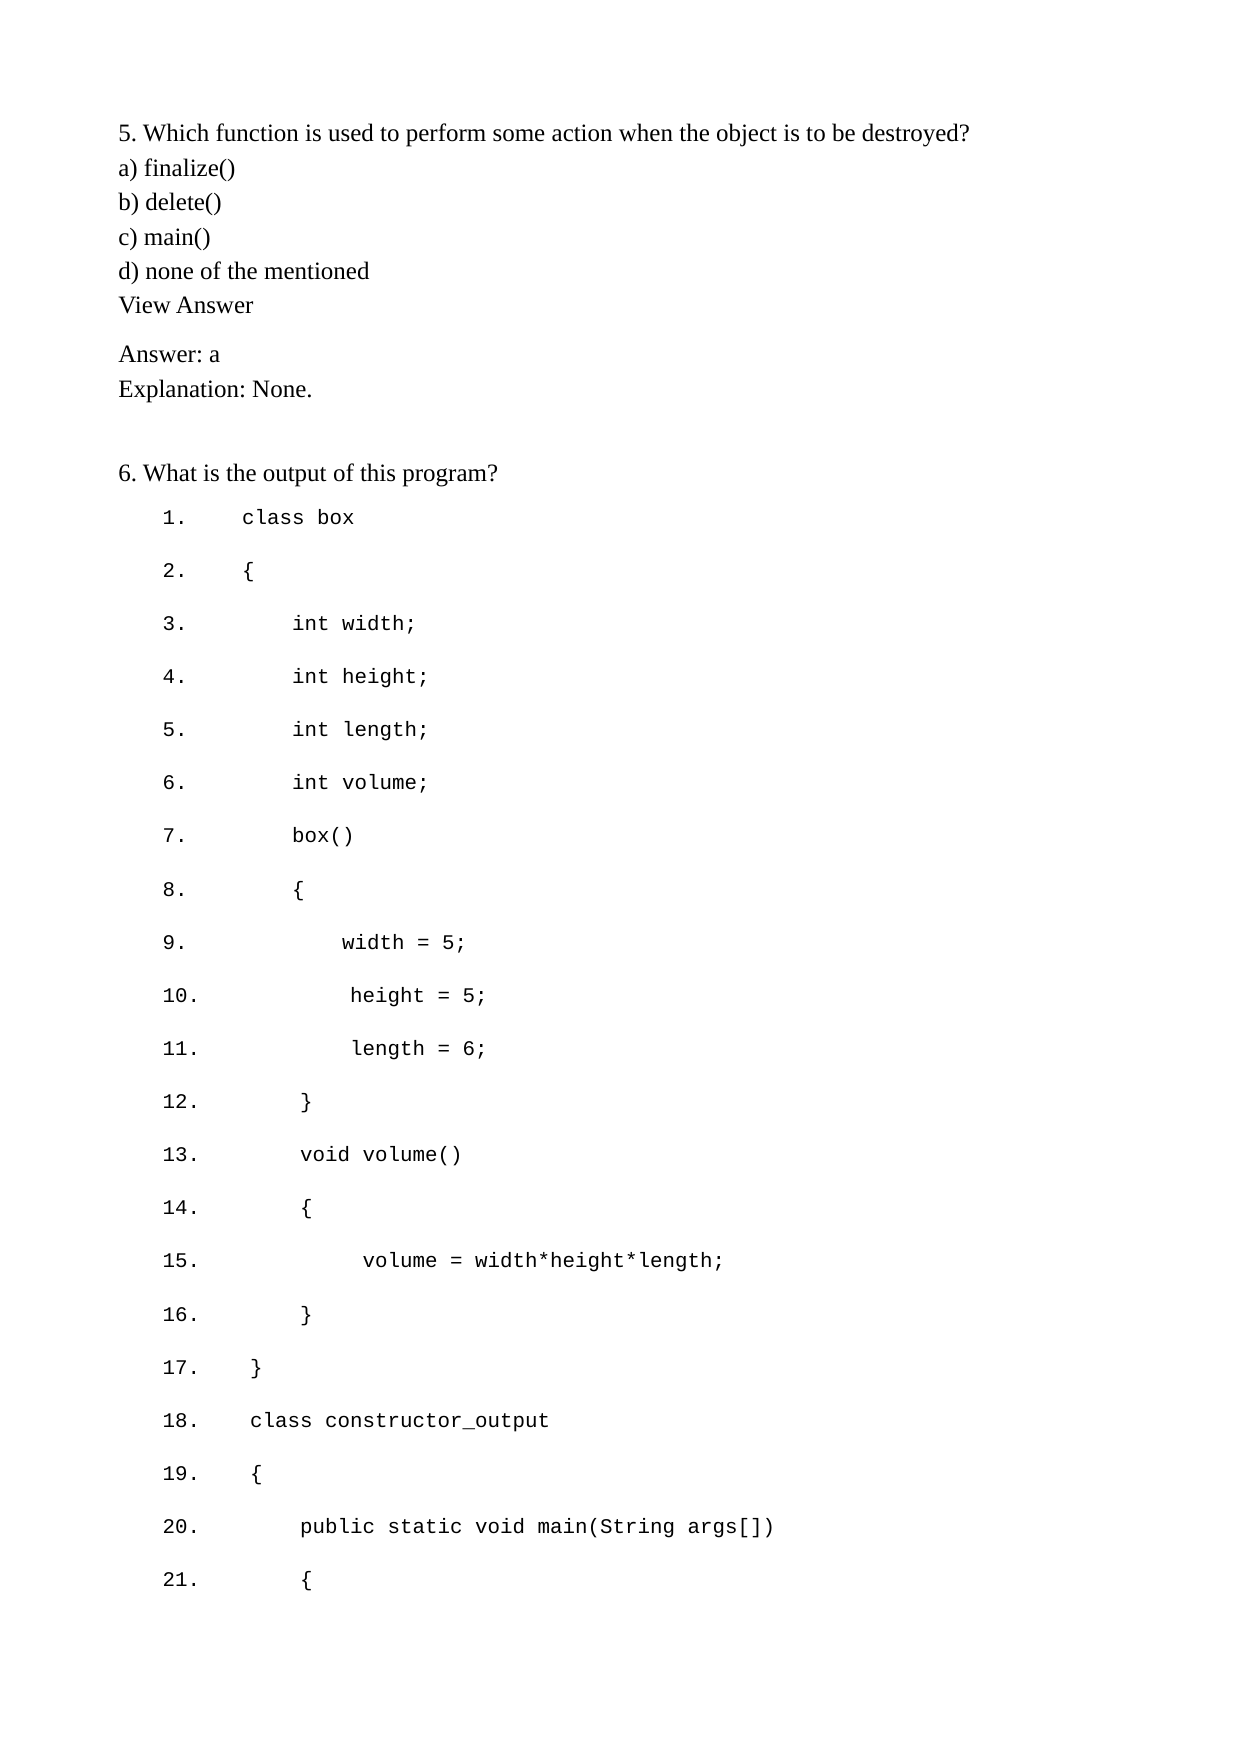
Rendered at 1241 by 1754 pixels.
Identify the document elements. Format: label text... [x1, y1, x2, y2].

text Answer: a Explanation: None. [118, 339, 1122, 437]
list int length; [162, 719, 1122, 743]
list height = 5; [162, 985, 1122, 1008]
list public static void main(String args[]) [162, 1516, 1122, 1540]
list class constructor_output [162, 1410, 1122, 1433]
list void volume() [162, 1144, 1122, 1168]
list { [162, 1463, 1122, 1487]
list } [162, 1091, 1122, 1115]
list { [162, 1569, 1122, 1593]
list int volume; [162, 772, 1122, 796]
list width = 5; [162, 932, 1122, 955]
list { [162, 560, 1122, 583]
list volume = width*height*length; [162, 1250, 1122, 1274]
list length = 6; [162, 1038, 1122, 1062]
list class box [162, 507, 1122, 530]
list int width; [162, 613, 1122, 637]
text 5. Which function is used to perform some action when the object is to be destroyed? a) finalize() b) delete() c) main() d) none of the mentioned View Answer [118, 118, 1122, 319]
list } [162, 1357, 1122, 1380]
list { [162, 878, 1122, 902]
list int height; [162, 666, 1122, 690]
text 6. What is the output of this program? [118, 458, 1122, 486]
list { [162, 1197, 1122, 1221]
list box() [162, 825, 1122, 849]
list } [162, 1303, 1122, 1327]
